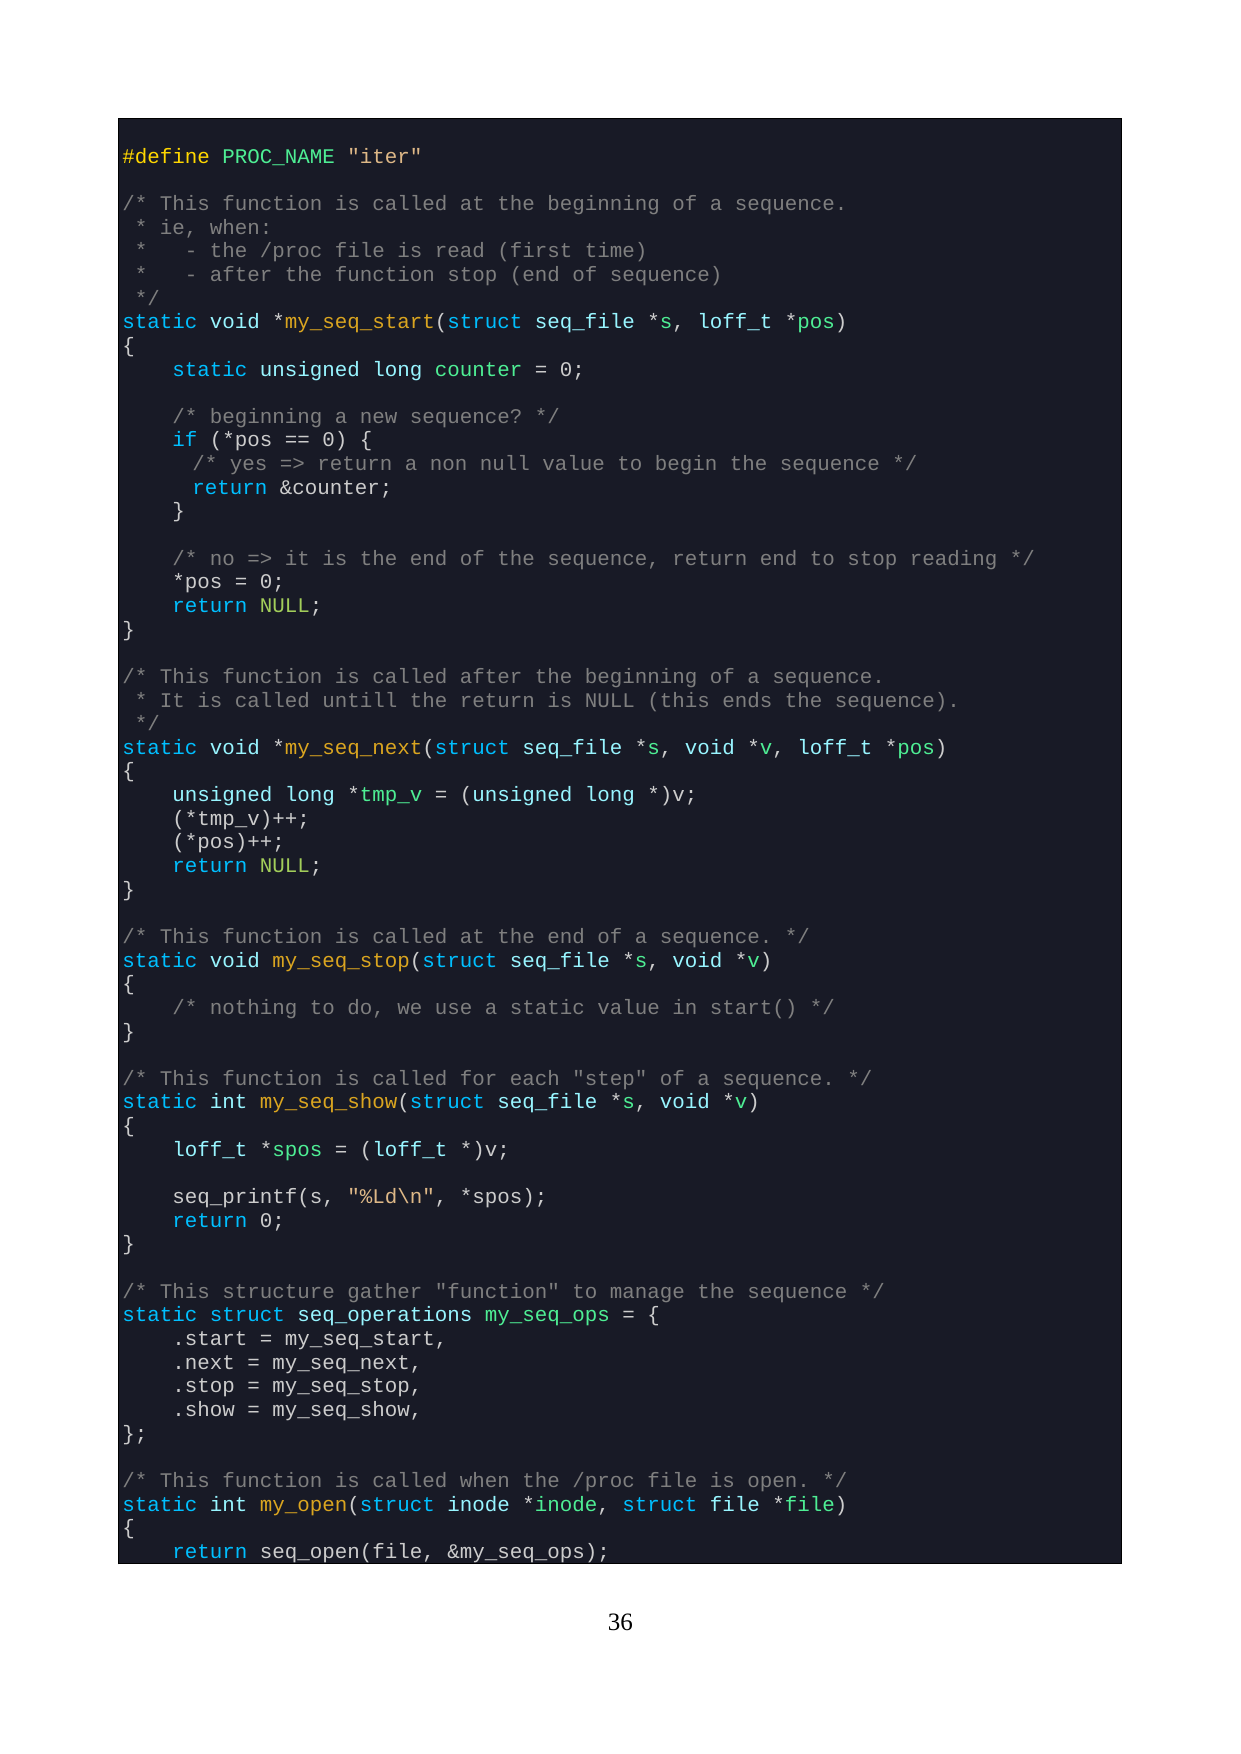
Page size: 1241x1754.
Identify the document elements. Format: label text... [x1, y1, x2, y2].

text (*pos)++; [119, 827, 1121, 851]
text .next = my_seq_next, [119, 1348, 1121, 1371]
text *pos = 0; [119, 567, 1121, 591]
text seq_printf(s, "%Ld\n", *spos); [119, 1182, 1121, 1206]
text return NULL; [119, 591, 1121, 615]
text return seq_open(file, &my_seq_ops); [119, 1537, 1121, 1563]
text static void *my_seq_start(struct seq_file *s, loff_t *pos) [119, 307, 1121, 331]
text return 0; [119, 1206, 1121, 1229]
text #define PROC_NAME "iter" [119, 142, 1121, 165]
text (*tmp_v)++; [119, 804, 1121, 827]
text static unsigned long counter = 0; [119, 354, 1121, 378]
text static void my_seq_stop(struct seq_file *s, void *v) [119, 946, 1121, 969]
text /* nothing to do, we use a static value in start() */ [119, 993, 1121, 1017]
text /* This function is called after the beginning of a sequence. [119, 662, 1121, 686]
text /* This function is called at the end of a sequence. */ [119, 922, 1121, 946]
text static int my_open(struct inode *inode, struct file *file) [119, 1489, 1121, 1513]
text .start = my_seq_start, [119, 1324, 1121, 1348]
text */ [119, 709, 1121, 733]
text * - the /proc file is read (first time) [119, 236, 1121, 260]
text .show = my_seq_show, [119, 1395, 1121, 1419]
text static void *my_seq_next(struct seq_file *s, void *v, loff_t *pos) [119, 733, 1121, 757]
text } [119, 1017, 1121, 1040]
text }; [119, 1419, 1121, 1442]
text { [119, 969, 1121, 993]
text /* This function is called for each "step" of a sequence. */ [119, 1064, 1121, 1088]
text } [119, 1229, 1121, 1253]
text return NULL; [119, 851, 1121, 875]
text } [119, 615, 1121, 638]
text * ie, when: [119, 213, 1121, 236]
text } [119, 875, 1121, 898]
text * It is called untill the return is NULL (this ends the sequence). [119, 686, 1121, 709]
text { [119, 1513, 1121, 1537]
text .stop = my_seq_stop, [119, 1371, 1121, 1395]
text */ [119, 284, 1121, 307]
text loff_t *spos = (loff_t *)v; [119, 1135, 1121, 1158]
text /* This function is called at the beginning of a sequence. [119, 189, 1121, 213]
text } [119, 496, 1121, 520]
text /* beginning a new sequence? */ [119, 402, 1121, 426]
text { [119, 331, 1121, 354]
text /* no => it is the end of the sequence, return end to stop reading */ [119, 544, 1121, 567]
text /* This function is called when the /proc file is open. */ [119, 1466, 1121, 1489]
text static struct seq_operations my_seq_ops = { [119, 1300, 1121, 1324]
text /* yes => return a non null value to begin the sequence */ [119, 449, 1121, 473]
text static int my_seq_show(struct seq_file *s, void *v) [119, 1088, 1121, 1111]
text { [119, 757, 1121, 780]
text * - after the function stop (end of sequence) [119, 260, 1121, 284]
text { [119, 1111, 1121, 1135]
text unsigned long *tmp_v = (unsigned long *)v; [119, 780, 1121, 804]
text return &counter; [119, 473, 1121, 496]
text /* This structure gather "function" to manage the sequence */ [119, 1277, 1121, 1300]
text if (*pos == 0) { [119, 426, 1121, 449]
